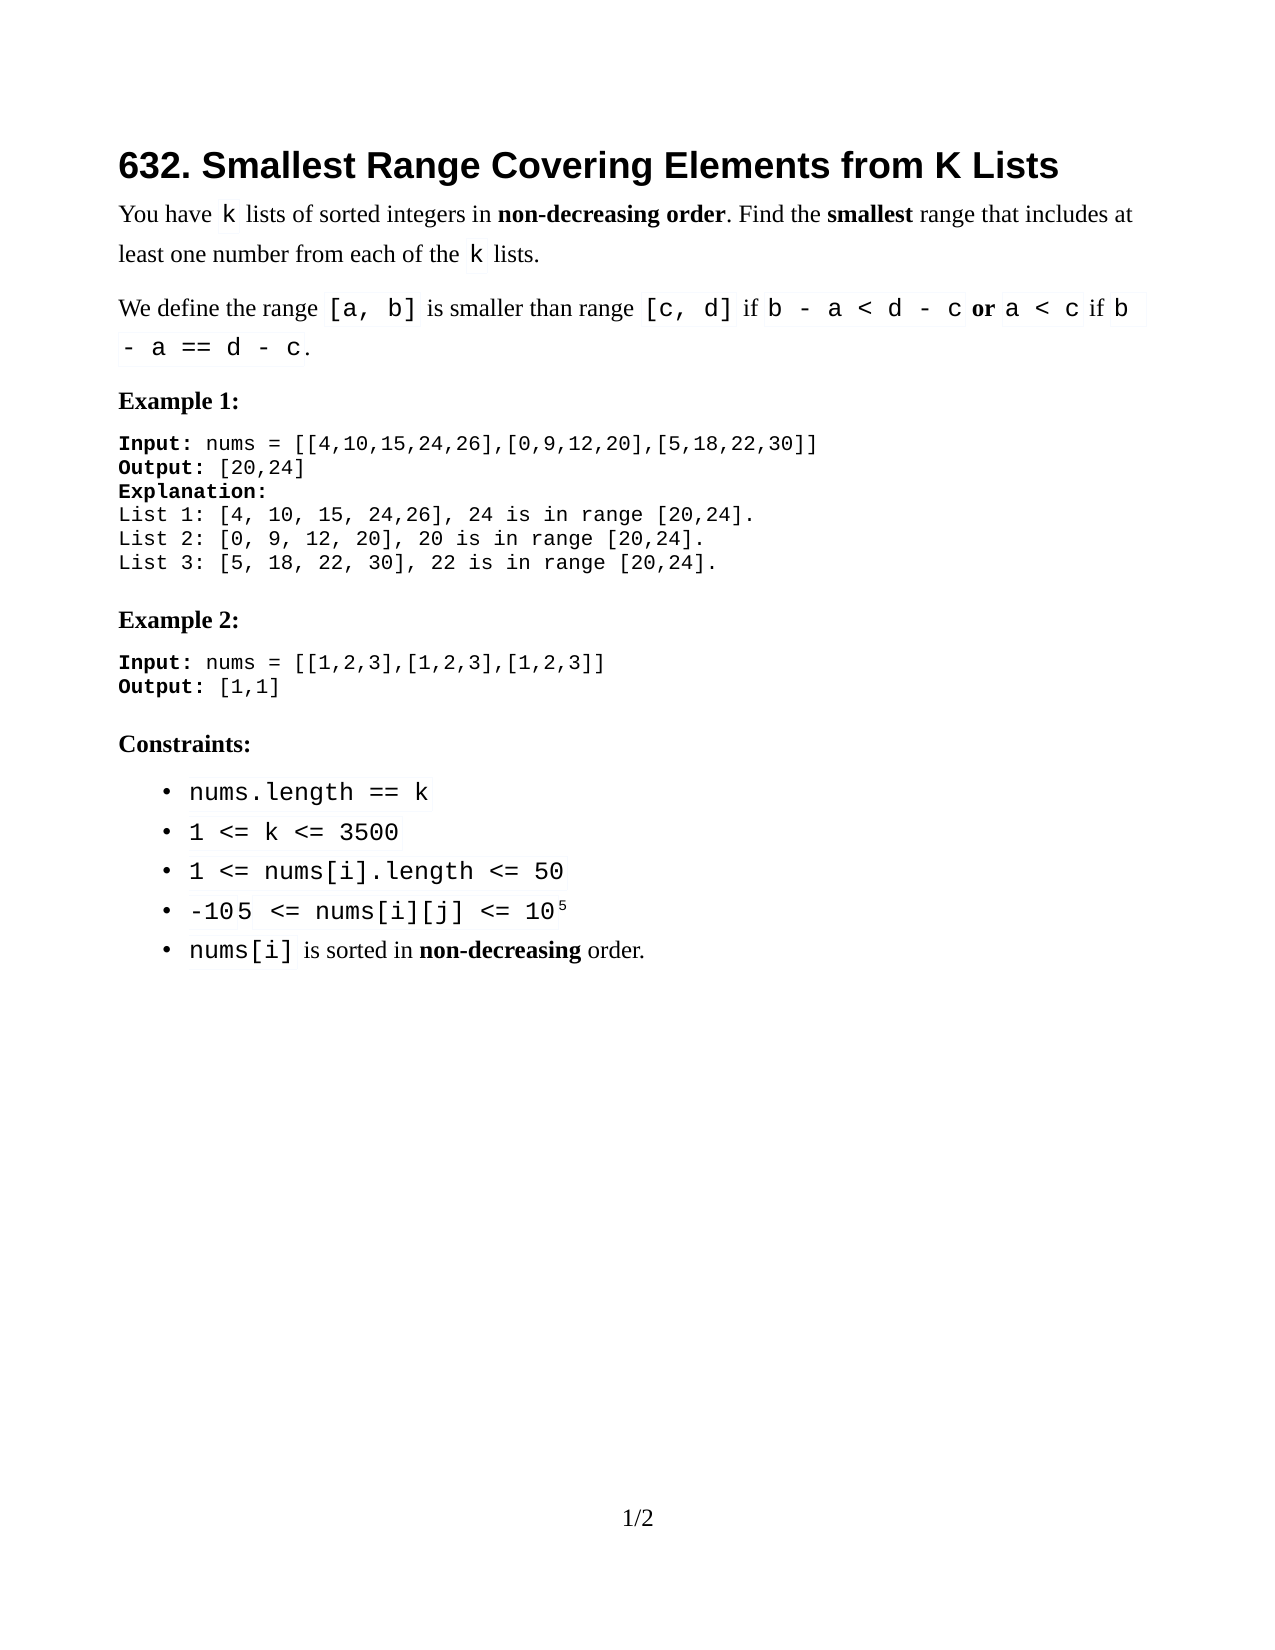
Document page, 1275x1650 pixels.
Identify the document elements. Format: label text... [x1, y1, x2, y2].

list -105 <= nums[i][j] <= 105 [559, 895, 1157, 929]
text List 3: [5, 18, 22, 30], 22 is in range [20,24]. [118, 552, 1157, 575]
text Explanation: [118, 481, 1157, 504]
text Output: [20,24] [118, 457, 1157, 481]
list 1 <= nums[i].length <= 50 [162, 856, 567, 890]
list [568, 856, 1157, 890]
list nums[i] is sorted in non-decreasing order. [162, 935, 297, 969]
text Example 2: [118, 605, 1157, 633]
list 1 <= k <= 3500 [162, 816, 402, 851]
list -105 <= nums[i][j] <= 105 [162, 895, 237, 929]
list [433, 777, 1157, 811]
list -105 <= nums[i][j] <= 105 [253, 896, 558, 929]
text List 2: [0, 9, 12, 20], 20 is in range [20,24]. [118, 528, 1157, 552]
list nums[i] is sorted in non-decreasing order. [298, 935, 1157, 969]
list nums.length == k [162, 777, 432, 811]
text Example 1: [118, 386, 1157, 414]
text Input: nums = [[4,10,15,24,26],[0,9,12,20],[5,18,22,30]] [118, 433, 1157, 457]
subtitle 632. Smallest Range Covering Elements from K Lists [118, 143, 1157, 186]
list [403, 816, 1157, 851]
text Output: [1,1] [118, 676, 1157, 700]
text Input: nums = [[1,2,3],[1,2,3],[1,2,3]] [118, 652, 1157, 676]
text We define the range [a, b] is smaller than range [c, d] if b - a < d - c or a < c if b - a == d - c. [118, 292, 1157, 366]
text List 1: [4, 10, 15, 24,26], 24 is in range [20,24]. [118, 504, 1157, 528]
text You have k lists of sorted integers in non-decreasing order. Find the smallest range that includes at least one number from each of the k lists. [118, 199, 1157, 273]
text Constraints: [118, 729, 1157, 758]
